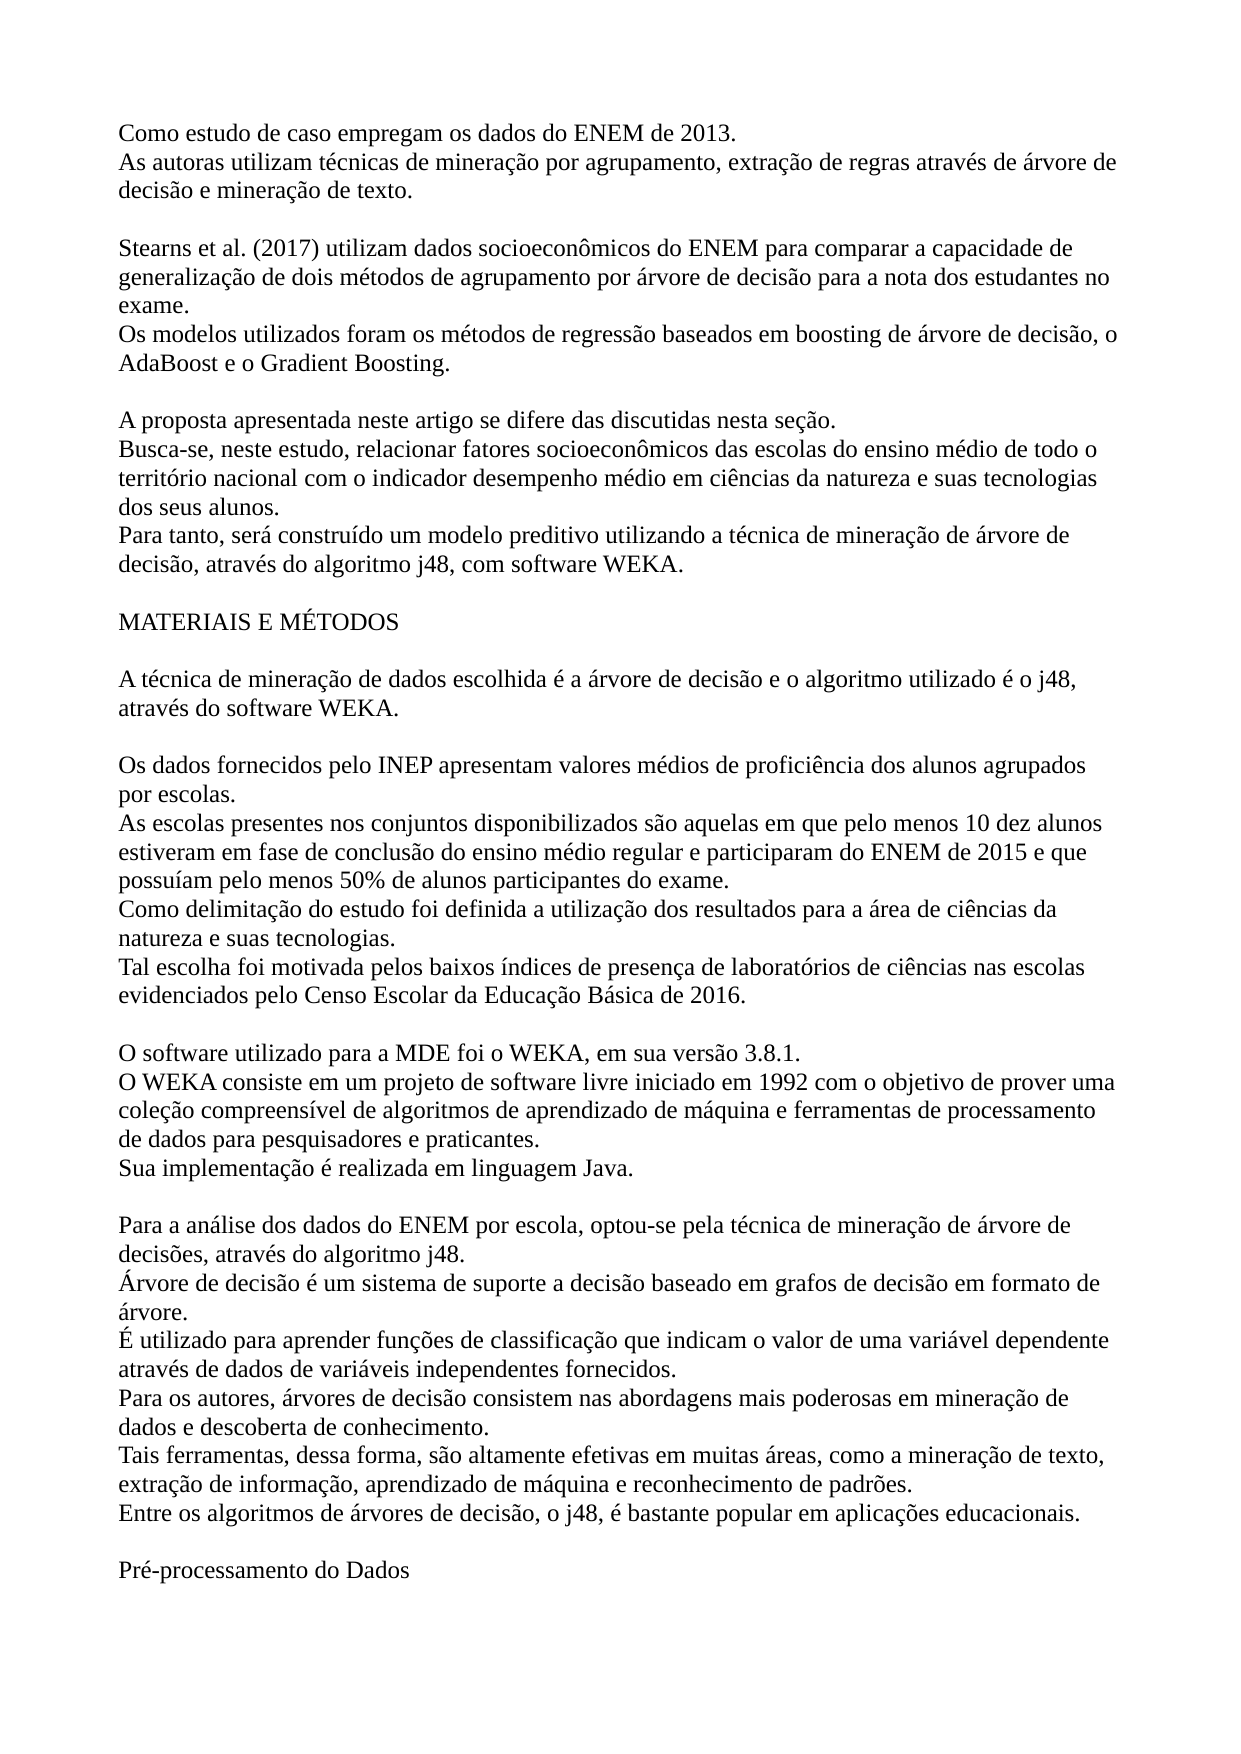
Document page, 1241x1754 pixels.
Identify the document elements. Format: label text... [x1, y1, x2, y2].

text Entre os algoritmos de árvores de decisão, o j48, é bastante popular em aplicações educacionais. [118, 1498, 1122, 1527]
text Tal escolha foi motivada pelos baixos índices de presença de laboratórios de ciências nas escolas evidenciados pelo Censo Escolar da Educação Básica de 2016. [118, 952, 1122, 1009]
text As autoras utilizam técnicas de mineração por agrupamento, extração de regras através de árvore de decisão e mineração de texto. [118, 147, 1122, 204]
text O WEKA consiste em um projeto de software livre iniciado em 1992 com o objetivo de prover uma coleção compreensível de algoritmos de aprendizado de máquina e ferramentas de processamento de dados para pesquisadores e praticantes. [118, 1067, 1122, 1153]
text Os dados fornecidos pelo INEP apresentam valores médios de proficiência dos alunos agrupados por escolas. [118, 751, 1122, 808]
text Tais ferramentas, dessa forma, são altamente efetivas em muitas áreas, como a mineração de texto, extração de informação, aprendizado de máquina e reconhecimento de padrões. [118, 1441, 1122, 1498]
text As escolas presentes nos conjuntos disponibilizados são aquelas em que pelo menos 10 dez alunos estiveram em fase de conclusão do ensino médio regular e participaram do ENEM de 2015 e que possuíam pelo menos 50% de alunos participantes do exame. [118, 808, 1122, 894]
text MATERIAIS E MÉTODOS [118, 607, 1122, 636]
text É utilizado para aprender funções de classificação que indicam o valor de uma variável dependente através de dados de variáveis independentes fornecidos. [118, 1326, 1122, 1383]
text Como delimitação do estudo foi definida a utilização dos resultados para a área de ciências da natureza e suas tecnologias. [118, 894, 1122, 952]
text Busca-se, neste estudo, relacionar fatores socioeconômicos das escolas do ensino médio de todo o território nacional com o indicador desempenho médio em ciências da natureza e suas tecnologias dos seus alunos. [118, 434, 1122, 521]
text Árvore de decisão é um sistema de suporte a decisão baseado em grafos de decisão em formato de árvore. [118, 1268, 1122, 1326]
text Para os autores, árvores de decisão consistem nas abordagens mais poderosas em mineração de dados e descoberta de conhecimento. [118, 1383, 1122, 1441]
text Como estudo de caso empregam os dados do ENEM de 2013. [118, 118, 1122, 147]
text A técnica de mineração de dados escolhida é a árvore de decisão e o algoritmo utilizado é o j48, através do software WEKA. [118, 664, 1122, 722]
text Sua implementação é realizada em linguagem Java. [118, 1153, 1122, 1182]
text Pré-processamento do Dados [118, 1556, 1122, 1584]
text Os modelos utilizados foram os métodos de regressão baseados em boosting de árvore de decisão, o AdaBoost e o Gradient Boosting. [118, 319, 1122, 377]
text Stearns et al. (2017) utilizam dados socioeconômicos do ENEM para comparar a capacidade de generalização de dois métodos de agrupamento por árvore de decisão para a nota dos estudantes no exame. [118, 233, 1122, 319]
text A proposta apresentada neste artigo se difere das discutidas nesta seção. [118, 406, 1122, 434]
text O software utilizado para a MDE foi o WEKA, em sua versão 3.8.1. [118, 1038, 1122, 1067]
text Para a análise dos dados do ENEM por escola, optou-se pela técnica de mineração de árvore de decisões, através do algoritmo j48. [118, 1211, 1122, 1268]
text Para tanto, será construído um modelo preditivo utilizando a técnica de mineração de árvore de decisão, através do algoritmo j48, com software WEKA. [118, 521, 1122, 578]
